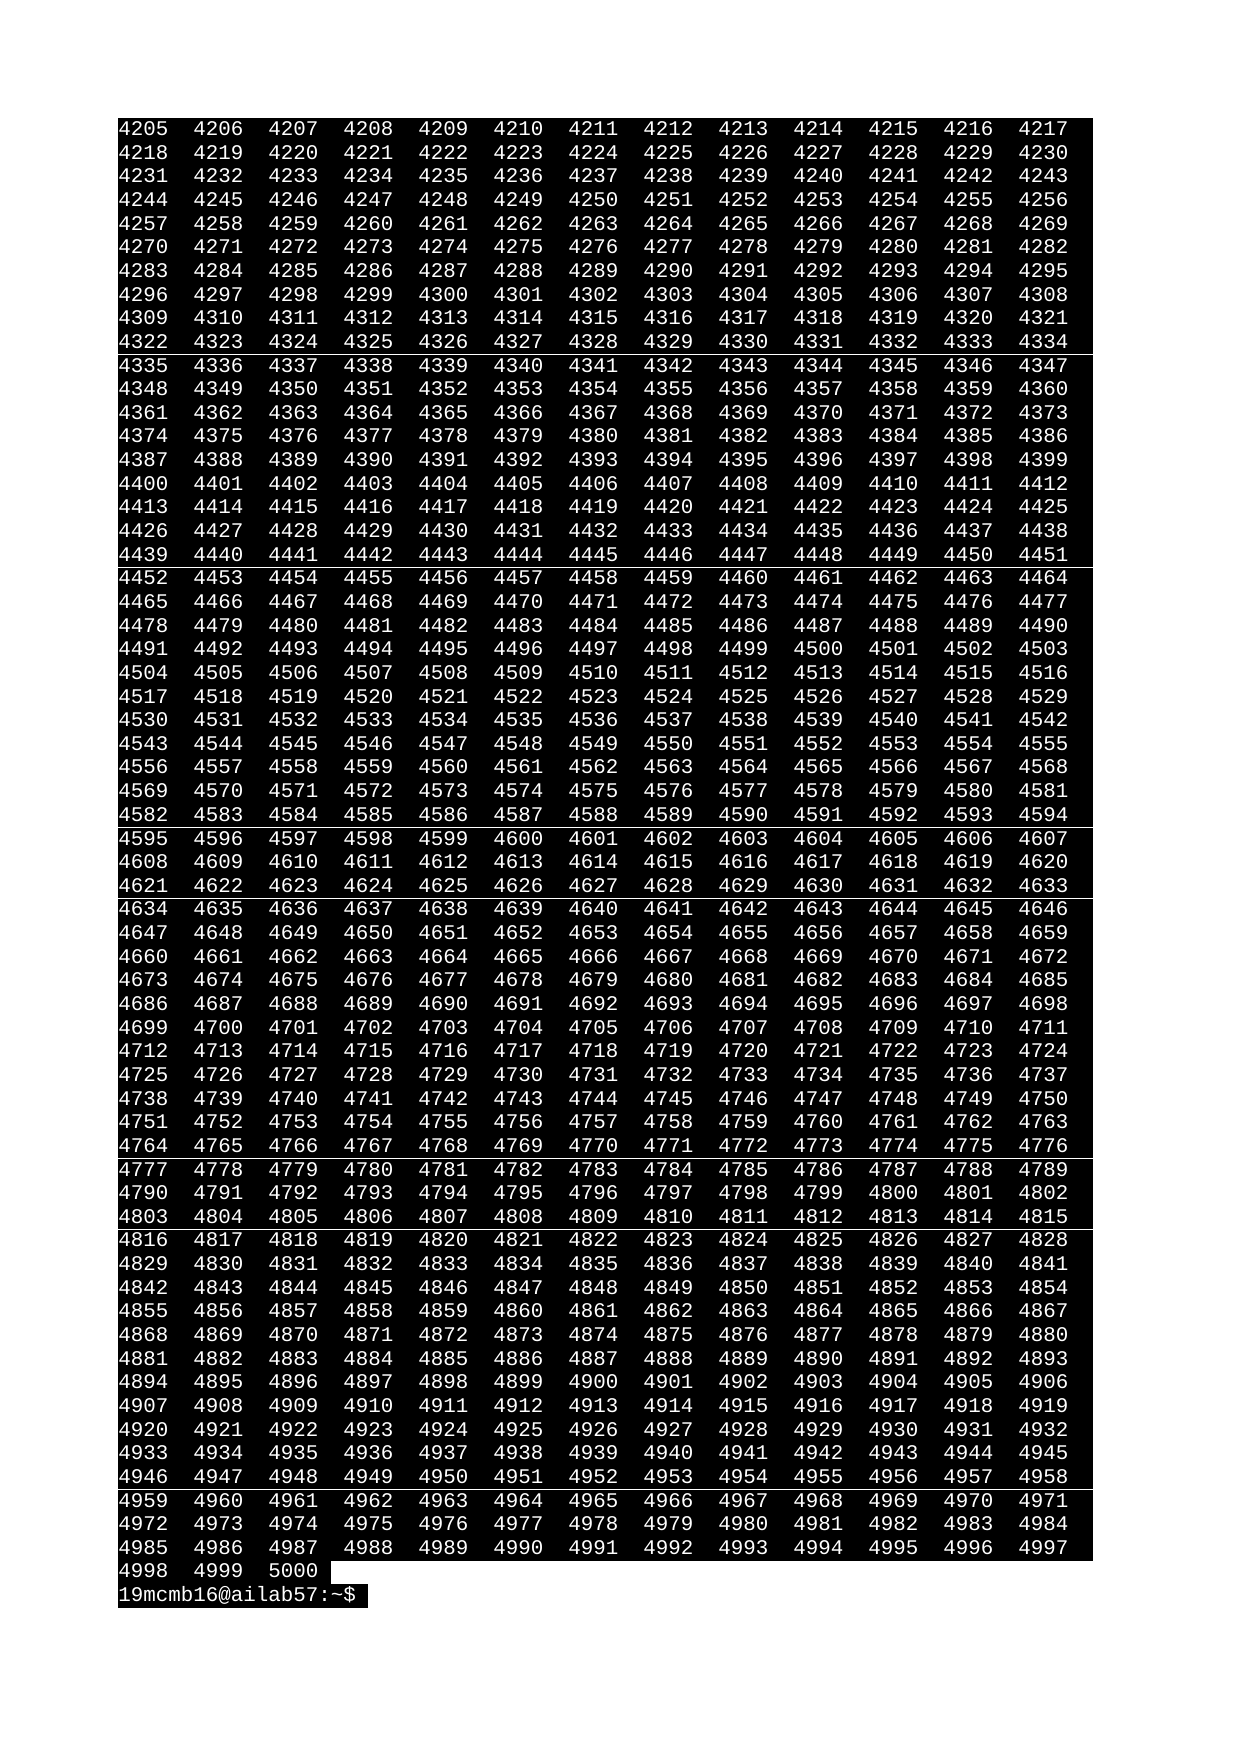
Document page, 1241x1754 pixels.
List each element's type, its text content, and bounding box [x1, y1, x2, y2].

text 4205 4206 4207 4208 4209 4210 4211 4212 4213 4214 4215 4216 4217 4218 4219 4220 4221 4222 4223 4224 4225 4226 4227 4228 4229 4230 4231 4232 4233 4234 4235 4236 4237 4238 4239 4240 4241 4242 4243 4244 4245 4246 4247 4248 4249 4250 4251 4252 4253 4254 4255 4256 4257 4258 4259 4260 4261 4262 4263 4264 4265 4266 4267 4268 4269 4270 4271 4272 4273 4274 4275 4276 4277 4278 4279 4280 4281 4282 4283 4284 4285 4286 4287 4288 4289 4290 4291 4292 4293 4294 4295 4296 4297 4298 4299 4300 4301 4302 4303 4304 4305 4306 4307 4308 4309 4310 4311 4312 4313 4314 4315 4316 4317 4318 4319 4320 4321 4322 4323 4324 4325 4326 4327 4328 4329 4330 4331 4332 4333 4334 4335 4336 4337 4338 4339 4340 4341 4342 4343 4344 4345 4346 4347 4348 4349 4350 4351 4352 4353 4354 4355 4356 4357 4358 4359 4360 4361 4362 4363 4364 4365 4366 4367 4368 4369 4370 4371 4372 4373 4374 4375 4376 4377 4378 4379 4380 4381 4382 4383 4384 4385 4386 4387 4388 4389 4390 4391 4392 4393 4394 4395 4396 4397 4398 4399 4400 4401 4402 4403 4404 4405 4406 4407 4408 4409 4410 4411 4412 4413 4414 4415 4416 4417 4418 4419 4420 4421 4422 4423 4424 4425 4426 4427 4428 4429 4430 4431 4432 4433 4434 4435 4436 4437 4438 4439 4440 4441 4442 4443 4444 4445 4446 4447 4448 4449 4450 4451 4452 4453 4454 4455 4456 4457 4458 4459 4460 4461 4462 4463 4464 4465 4466 4467 4468 4469 4470 4471 4472 4473 4474 4475 4476 4477 4478 4479 4480 4481 4482 4483 4484 4485 4486 4487 4488 4489 4490 4491 4492 4493 4494 4495 4496 4497 4498 4499 4500 4501 4502 4503 4504 4505 4506 4507 4508 4509 4510 4511 4512 4513 4514 4515 4516 4517 4518 4519 4520 4521 4522 4523 4524 4525 4526 4527 4528 4529 4530 4531 4532 4533 4534 4535 4536 4537 4538 4539 4540 4541 4542 4543 4544 4545 4546 4547 4548 4549 4550 4551 4552 4553 4554 4555 4556 4557 4558 4559 4560 4561 4562 4563 4564 4565 4566 4567 4568 4569 4570 4571 4572 4573 4574 4575 4576 4577 4578 4579 4580 4581 4582 4583 4584 4585 4586 4587 4588 4589 4590 4591 4592 4593 4594 4595 4596 4597 4598 4599 4600 4601 4602 4603 4604 4605 4606 4607 4608 4609 4610 4611 4612 4613 4614 4615 4616 4617 4618 4619 4620 4621 4622 4623 4624 4625 4626 4627 4628 4629 4630 4631 4632 4633 4634 4635 4636 4637 4638 4639 4640 4641 4642 4643 4644 4645 4646 4647 4648 4649 4650 4651 4652 4653 4654 4655 4656 4657 4658 4659 4660 4661 4662 4663 4664 4665 4666 4667 4668 4669 4670 4671 4672 4673 4674 4675 4676 4677 4678 4679 4680 4681 4682 4683 4684 4685 4686 4687 4688 4689 4690 4691 4692 4693 4694 4695 4696 4697 4698 4699 4700 4701 4702 4703 4704 4705 4706 4707 4708 4709 4710 4711 4712 4713 4714 4715 4716 4717 4718 4719 4720 4721 4722 4723 4724 4725 4726 4727 4728 4729 4730 4731 4732 4733 4734 4735 4736 4737 4738 4739 4740 4741 4742 4743 4744 4745 4746 4747 4748 4749 4750 4751 4752 4753 4754 4755 4756 4757 4758 4759 4760 4761 4762 4763 4764 4765 4766 4767 4768 4769 4770 4771 4772 4773 4774 4775 4776 4777 4778 4779 4780 4781 4782 4783 4784 4785 4786 4787 4788 4789 4790 4791 4792 4793 4794 4795 4796 4797 4798 4799 4800 4801 4802 4803 4804 4805 4806 4807 4808 4809 4810 4811 4812 4813 4814 4815 4816 4817 4818 4819 4820 4821 4822 4823 4824 4825 4826 4827 4828 4829 4830 4831 4832 4833 4834 4835 4836 4837 4838 4839 4840 4841 4842 4843 4844 4845 4846 4847 4848 4849 4850 4851 4852 4853 4854 4855 4856 4857 4858 4859 4860 4861 4862 4863 4864 4865 4866 4867 4868 4869 4870 4871 4872 4873 4874 4875 4876 4877 4878 4879 4880 4881 4882 4883 4884 4885 4886 4887 4888 4889 4890 4891 4892 4893 4894 4895 4896 4897 4898 4899 4900 4901 4902 4903 4904 4905 4906 4907 4908 4909 4910 4911 4912 4913 4914 4915 4916 4917 4918 4919 4920 4921 4922 4923 4924 4925 4926 4927 4928 4929 4930 4931 4932 4933 4934 4935 4936 4937 4938 4939 4940 4941 4942 4943 4944 4945 4946 4947 4948 4949 4950 4951 4952 4953 4954 4955 4956 4957 4958 4959 4960 4961 4962 4963 4964 4965 4966 4967 4968 4969 4970 4971 4972 4973 4974 4975 4976 4977 4978 4979 4980 4981 4982 4983 4984 4985 4986 4987 4988 4989 4990 4991 4992 4993 4994 4995 4996 4997 4998 4999 5000 [118, 118, 1122, 1584]
text 19mcmb16@ailab57:~$ [118, 1584, 1122, 1608]
